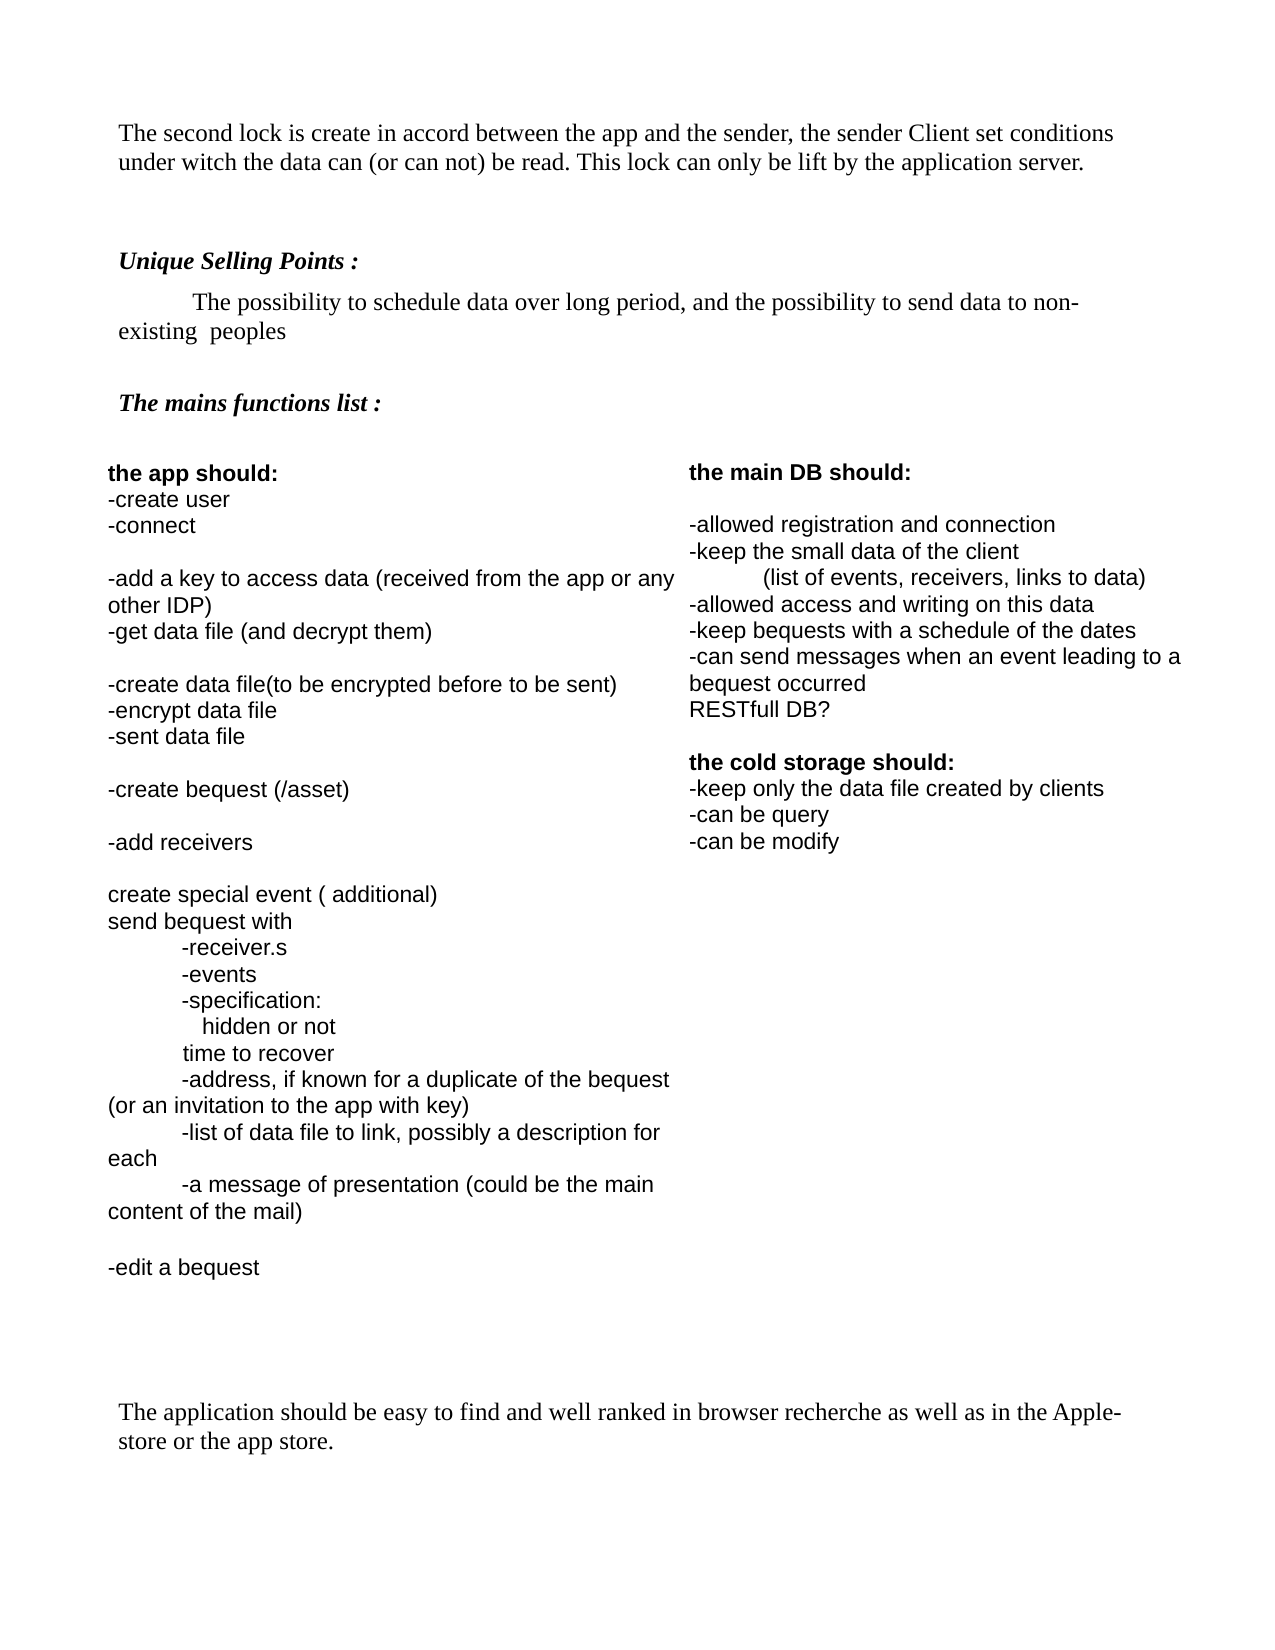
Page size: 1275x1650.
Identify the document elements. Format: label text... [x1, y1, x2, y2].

text The second lock is create in accord between the app and the sender, the sender Client set conditions under witch the data can (or can not) be read. This lock can only be lift by the application server. [118, 118, 1157, 176]
subtitle Unique Selling Points : [118, 246, 1157, 275]
subtitle The mains functions list : [118, 388, 1157, 417]
text The application should be easy to find and well ranked in browser recherche as well as in the Apple-store or the app store. [118, 1397, 1157, 1454]
text The possibility to schedule data over long period, and the possibility to send data to non-existing peoples [118, 287, 1157, 345]
